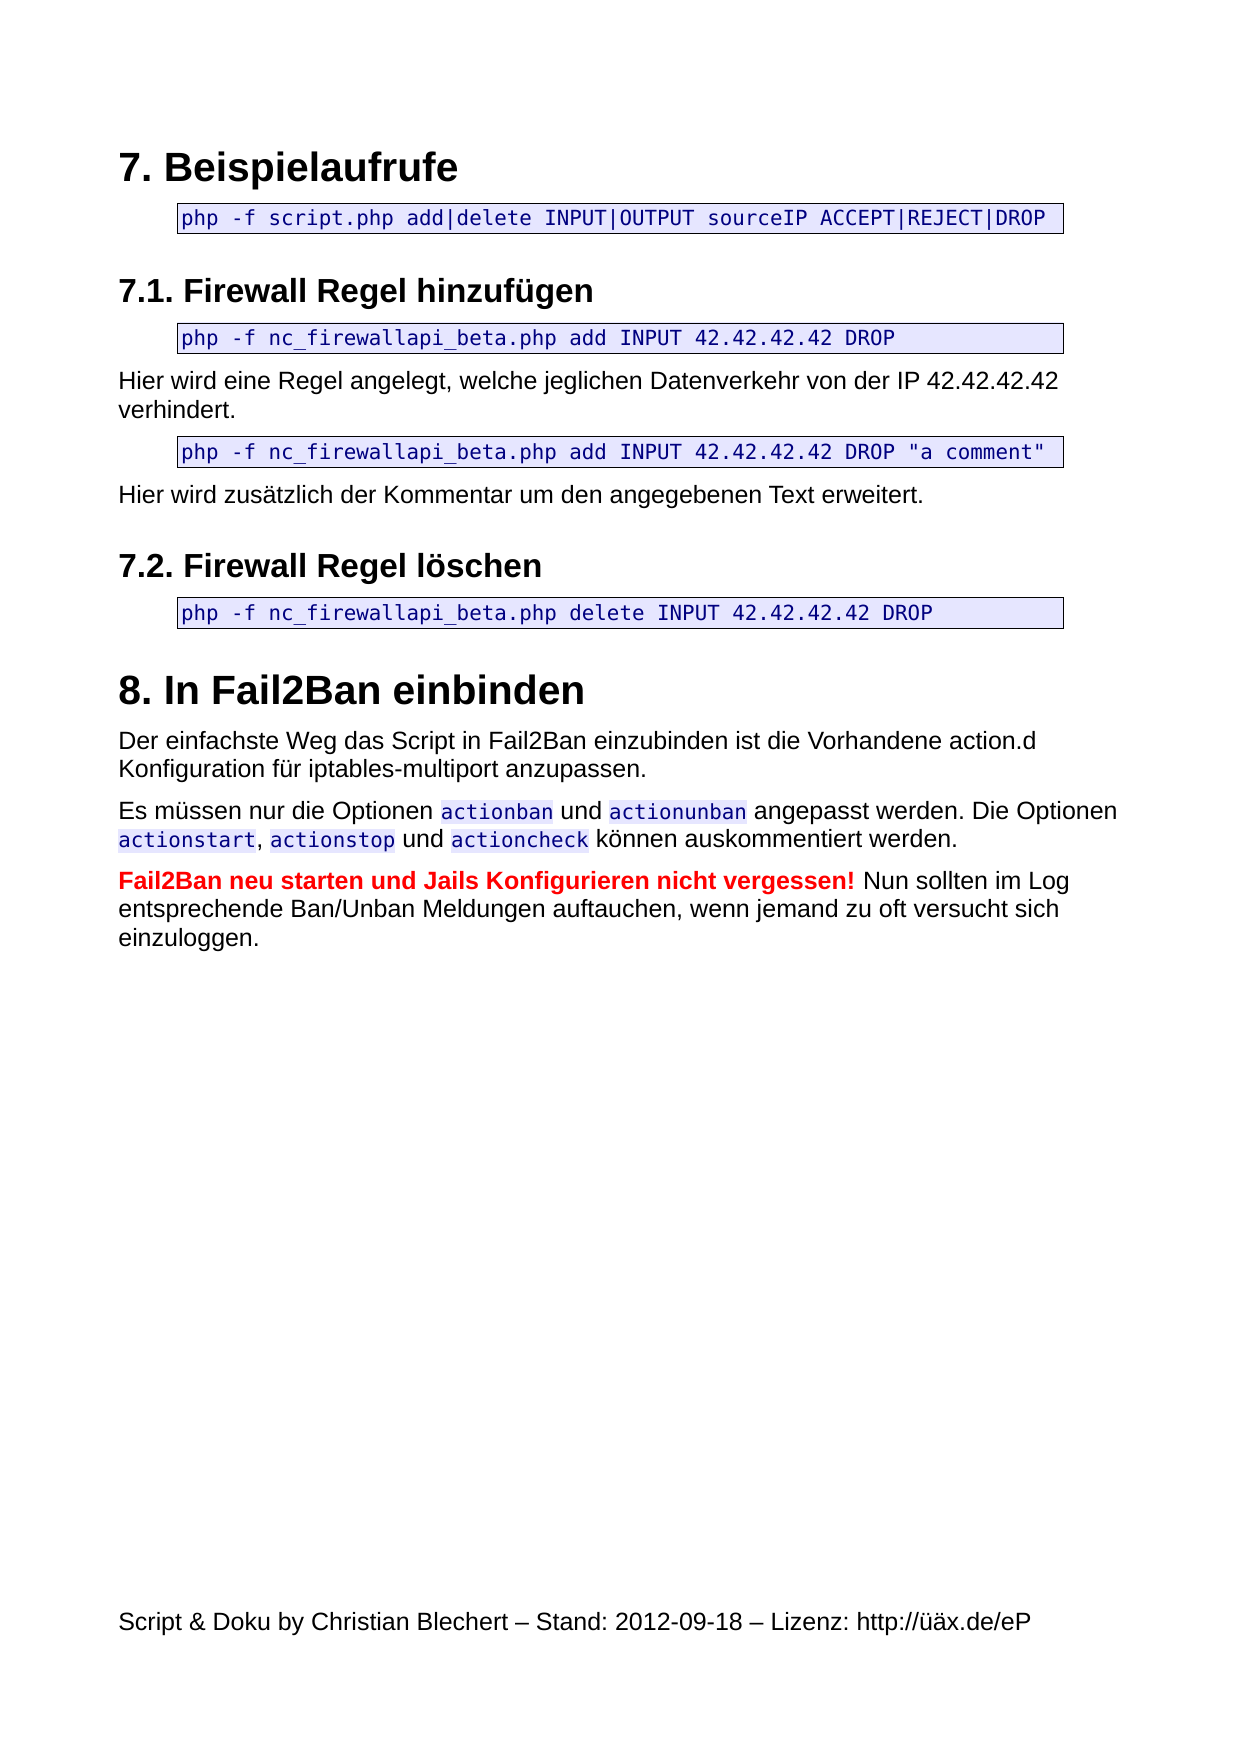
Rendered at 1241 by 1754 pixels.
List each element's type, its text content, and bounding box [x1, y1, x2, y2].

text Hier wird eine Regel angelegt, welche jeglichen Datenverkehr von der IP 42.42.42.42 verhindert. [118, 366, 1122, 424]
text php -f nc_firewallapi_beta.php add INPUT 42.42.42.42 DROP [178, 324, 1063, 353]
text Hier wird zusätzlich der Kommentar um den angegebenen Text erweitert. [118, 480, 1122, 509]
text Fail2Ban neu starten und Jails Konfigurieren nicht vergessen! Nun sollten im Log entsprechende Ban/Unban Meldungen auftauchen, wenn jemand zu oft versucht sich einzuloggen. [118, 866, 1122, 952]
text php -f nc_firewallapi_beta.php add INPUT 42.42.42.42 DROP "a comment" [178, 437, 1063, 467]
subtitle In Fail2Ban einbinden [118, 666, 1122, 713]
text php -f script.php add|delete INPUT|OUTPUT sourceIP ACCEPT|REJECT|DROP [178, 204, 1063, 233]
text php -f nc_firewallapi_beta.php delete INPUT 42.42.42.42 DROP [178, 598, 1063, 628]
subtitle Beispielaufrufe [118, 143, 1122, 190]
text Der einfachste Weg das Script in Fail2Ban einzubinden ist die Vorhandene action.d Konfiguration für iptables-multiport anzupassen. [118, 726, 1122, 783]
subtitle Firewall Regel löschen [118, 546, 1122, 585]
subtitle Firewall Regel hinzufügen [118, 271, 1122, 310]
text Es müssen nur die Optionen actionban und actionunban angepasst werden. Die Optionen actionstart, actionstop und actioncheck können auskommentiert werden. [118, 796, 1122, 853]
